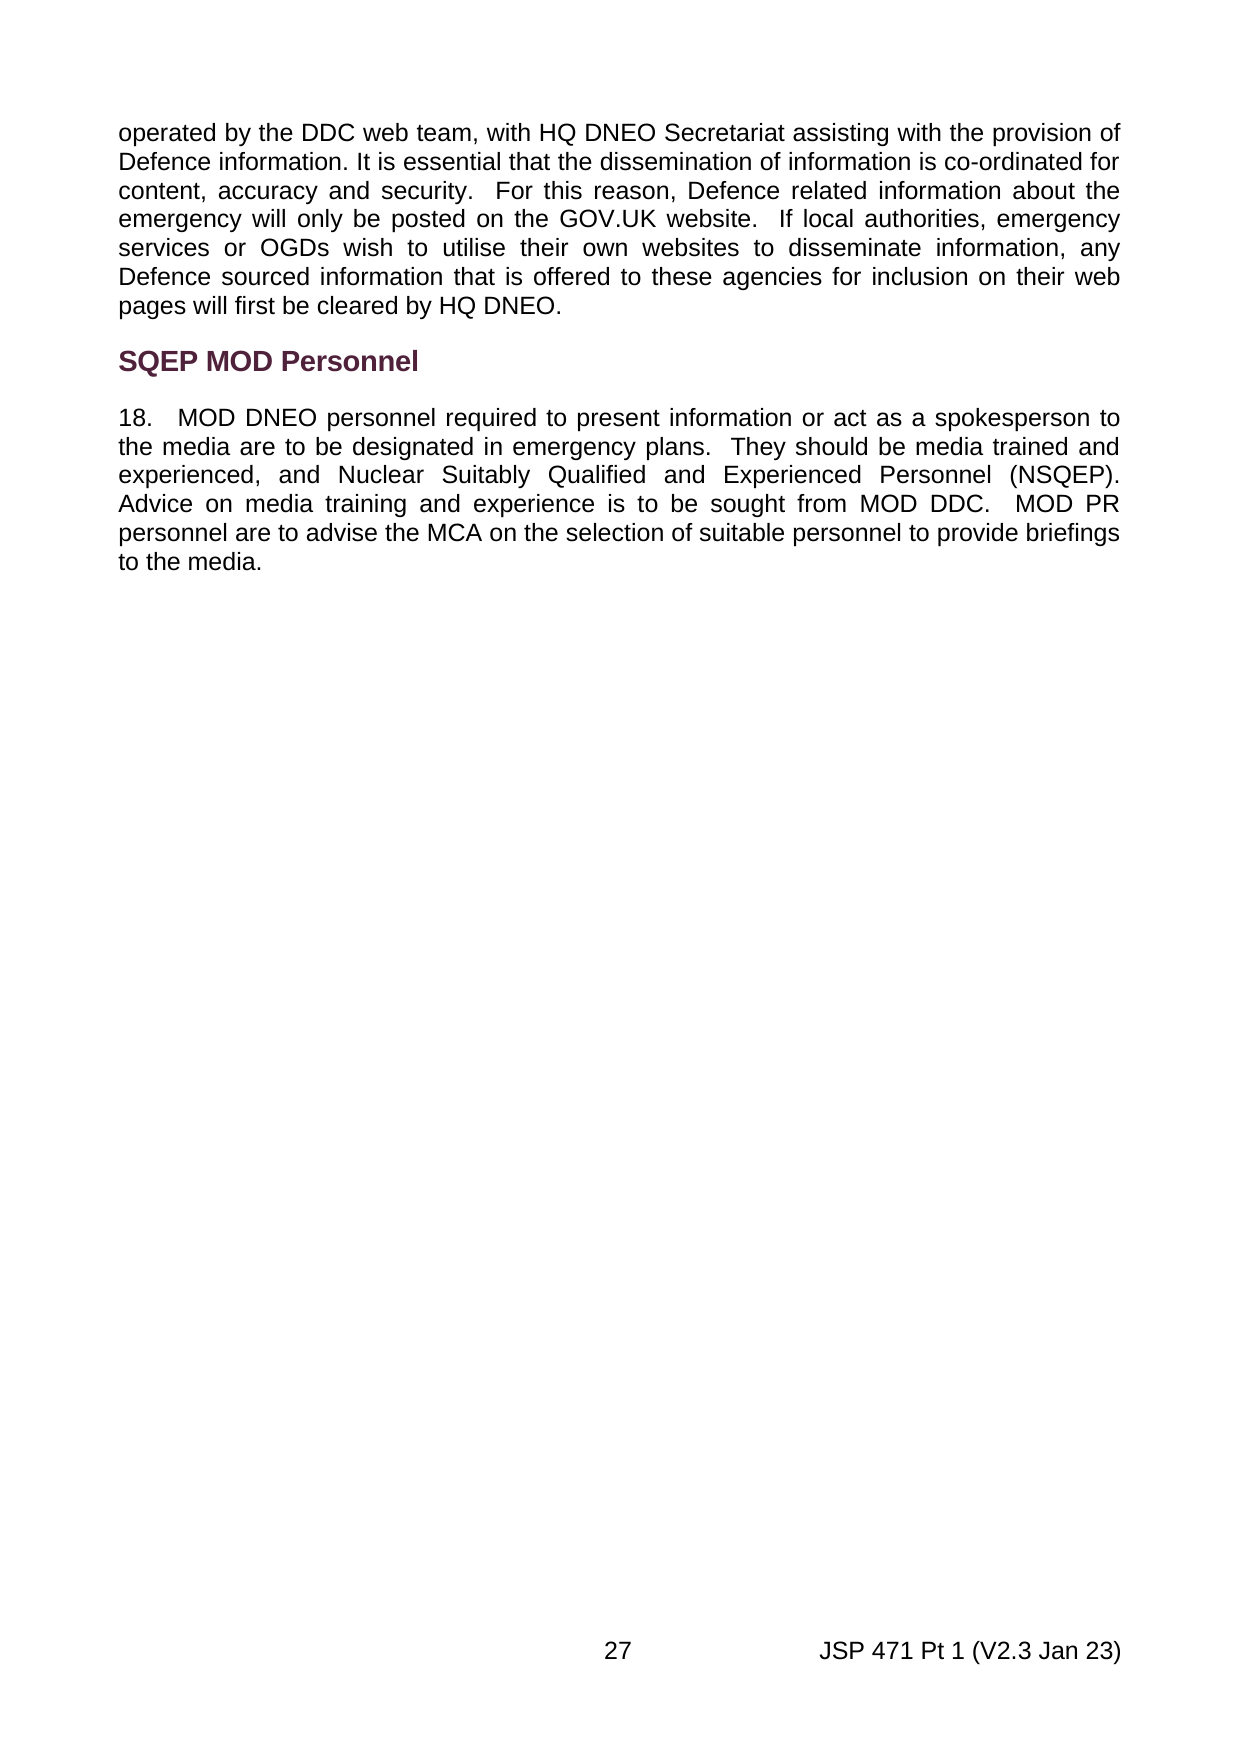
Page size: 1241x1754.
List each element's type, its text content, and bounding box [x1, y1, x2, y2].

subtitle SQEP MOD Personnel [118, 344, 1122, 378]
list MOD DNEO personnel required to present information or act as a spokesperson to the media are to be designated in emergency plans. They should be media trained and experienced, and Nuclear Suitably Qualified and Experienced Personnel (NSQEP). Advice on media training and experience is to be sought from MOD DDC. MOD PR personnel are to advise the MCA on the selection of suitable personnel to provide briefings to the media. [118, 403, 1122, 575]
list operated by the DDC web team, with HQ DNEO Secretariat assisting with the provision of Defence information. It is essential that the dissemination of information is co-ordinated for content, accuracy and security. For this reason, Defence related information about the emergency will only be posted on the GOV.UK website. If local authorities, emergency services or OGDs wish to utilise their own websites to disseminate information, any Defence sourced information that is offered to these agencies for inclusion on their web pages will first be cleared by HQ DNEO. [118, 118, 1122, 319]
